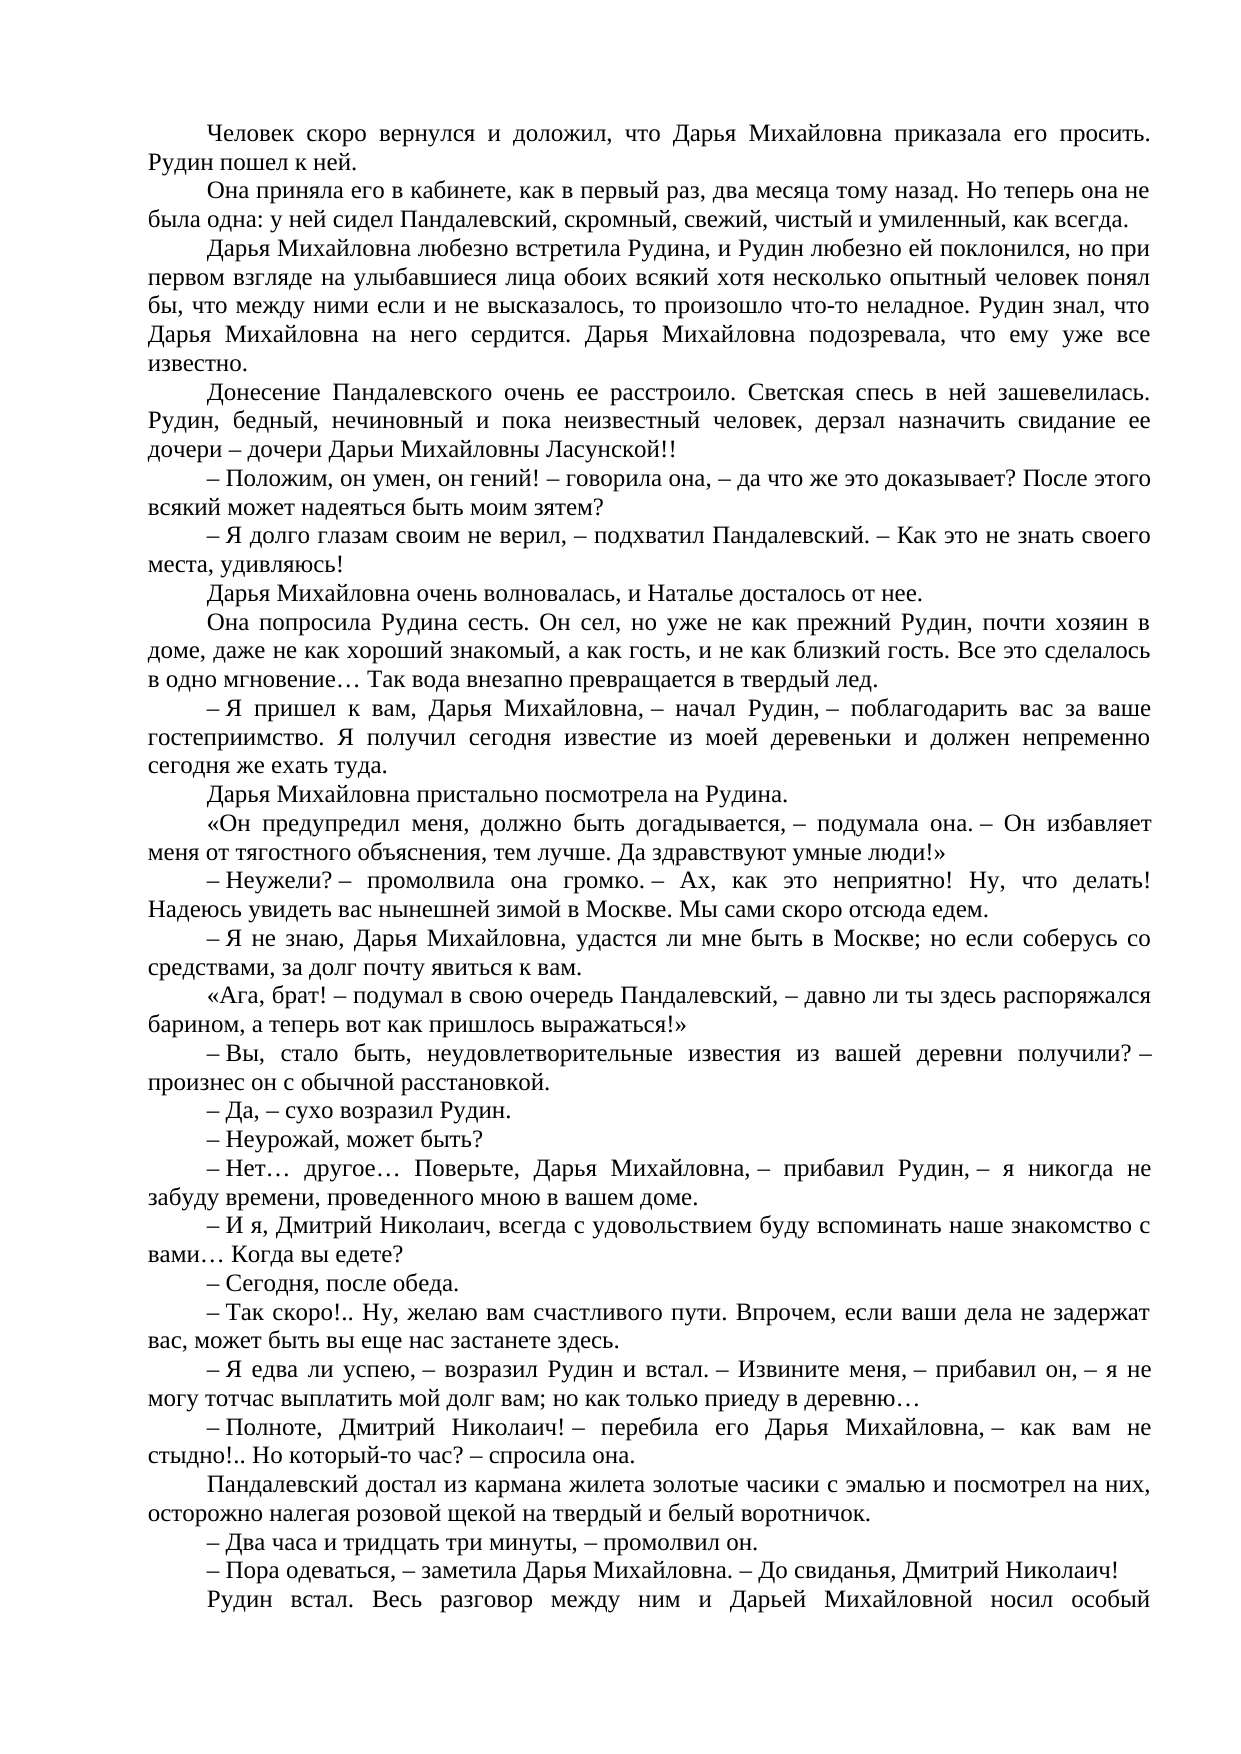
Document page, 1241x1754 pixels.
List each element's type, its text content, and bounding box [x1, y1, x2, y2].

text Дарья Михайловна любезно встретила Рудина, и Рудин любезно ей поклонился, но при первом взгляде на улыбавшиеся лица обоих всякий хотя несколько опытный человек понял бы, что между ними если и не высказалось, то произошло что-то неладное. Рудин знал, что Дарья Михайловна на него сердится. Дарья Михайловна подозревала, что ему уже все известно. [148, 233, 1152, 377]
text Она приняла его в кабинете, как в первый раз, два месяца тому назад. Но теперь она не была одна: у ней сидел Пандалевский, скромный, свежий, чистый и умиленный, как всегда. [148, 176, 1152, 233]
text – Сегодня, после обеда. [148, 1268, 1152, 1297]
text Донесение Пандалевского очень ее расстроило. Светская спесь в ней зашевелилась. Рудин, бедный, нечиновный и пока неизвестный человек, дерзал назначить свидание ее дочери – дочери Дарьи Михайловны Ласунской!! [148, 377, 1152, 463]
text – Я едва ли успею, – возразил Рудин и встал. – Извините меня, – прибавил он, – я не могу тотчас выплатить мой долг вам; но как только приеду в деревню… [148, 1354, 1152, 1412]
text – Нет… другое… Поверьте, Дарья Михайловна, – прибавил Рудин, – я никогда не забуду времени, проведенного мною в вашем доме. [148, 1153, 1152, 1211]
text – Я пришел к вам, Дарья Михайловна, – начал Рудин, – поблагодарить вас за ваше гостеприимство. Я получил сегодня известие из моей деревеньки и должен непременно сегодня же ехать туда. [148, 693, 1152, 779]
text – Пора одеваться, – заметила Дарья Михайловна. – До свиданья, Дмитрий Николаич! [148, 1556, 1152, 1584]
text – Так скоро!.. Ну, желаю вам счастливого пути. Впрочем, если ваши дела не задержат вас, может быть вы еще нас застанете здесь. [148, 1297, 1152, 1354]
text «Он предупредил меня, должно быть догадывается, – подумала она. – Он избавляет меня от тягостного объяснения, тем лучше. Да здравствуют умные люди!» [148, 808, 1152, 866]
text – Положим, он умен, он гений! – говорила она, – да что же это доказывает? После этого всякий может надеяться быть моим зятем? [148, 463, 1152, 521]
text Человек скоро вернулся и доложил, что Дарья Михайловна приказала его просить. Рудин пошел к ней. [148, 118, 1152, 176]
text Она попросила Рудина сесть. Он сел, но уже не как прежний Рудин, почти хозяин в доме, даже не как хороший знакомый, а как гость, и не как близкий гость. Все это сделалось в одно мгновение… Так вода внезапно превращается в твердый лед. [148, 607, 1152, 693]
text – Я долго глазам своим не верил, – подхватил Пандалевский. – Как это не знать своего места, удивляюсь! [148, 521, 1152, 578]
text – Вы, стало быть, неудовлетворительные известия из вашей деревни получили? – произнес он с обычной расстановкой. [148, 1038, 1152, 1096]
text – Да, – сухо возразил Рудин. [148, 1096, 1152, 1124]
text – И я, Дмитрий Николаич, всегда с удовольствием буду вспоминать наше знакомство с вами… Когда вы едете? [148, 1211, 1152, 1268]
text – Я не знаю, Дарья Михайловна, удастся ли мне быть в Москве; но если соберусь со средствами, за долг почту явиться к вам. [148, 923, 1152, 981]
text – Два часа и тридцать три минуты, – промолвил он. [148, 1527, 1152, 1556]
text «Ага, брат! – подумал в свою очередь Пандалевский, – давно ли ты здесь распоряжался барином, а теперь вот как пришлось выражаться!» [148, 981, 1152, 1038]
text Дарья Михайловна очень волновалась, и Наталье досталось от нее. [148, 578, 1152, 607]
text Рудин встал. Весь разговор между ним и Дарьей Михайловной носил особый [148, 1584, 1152, 1613]
text – Неужели? – промолвила она громко. – Ах, как это неприятно! Ну, что делать! Надеюсь увидеть вас нынешней зимой в Москве. Мы сами скоро отсюда едем. [148, 866, 1152, 923]
text Пандалевский достал из кармана жилета золотые часики с эмалью и посмотрел на них, осторожно налегая розовой щекой на твердый и белый воротничок. [148, 1469, 1152, 1527]
text Дарья Михайловна пристально посмотрела на Рудина. [148, 779, 1152, 808]
text – Неурожай, может быть? [148, 1124, 1152, 1153]
text – Полноте, Дмитрий Николаич! – перебила его Дарья Михайловна, – как вам не стыдно!.. Но который-то час? – спросила она. [148, 1412, 1152, 1469]
